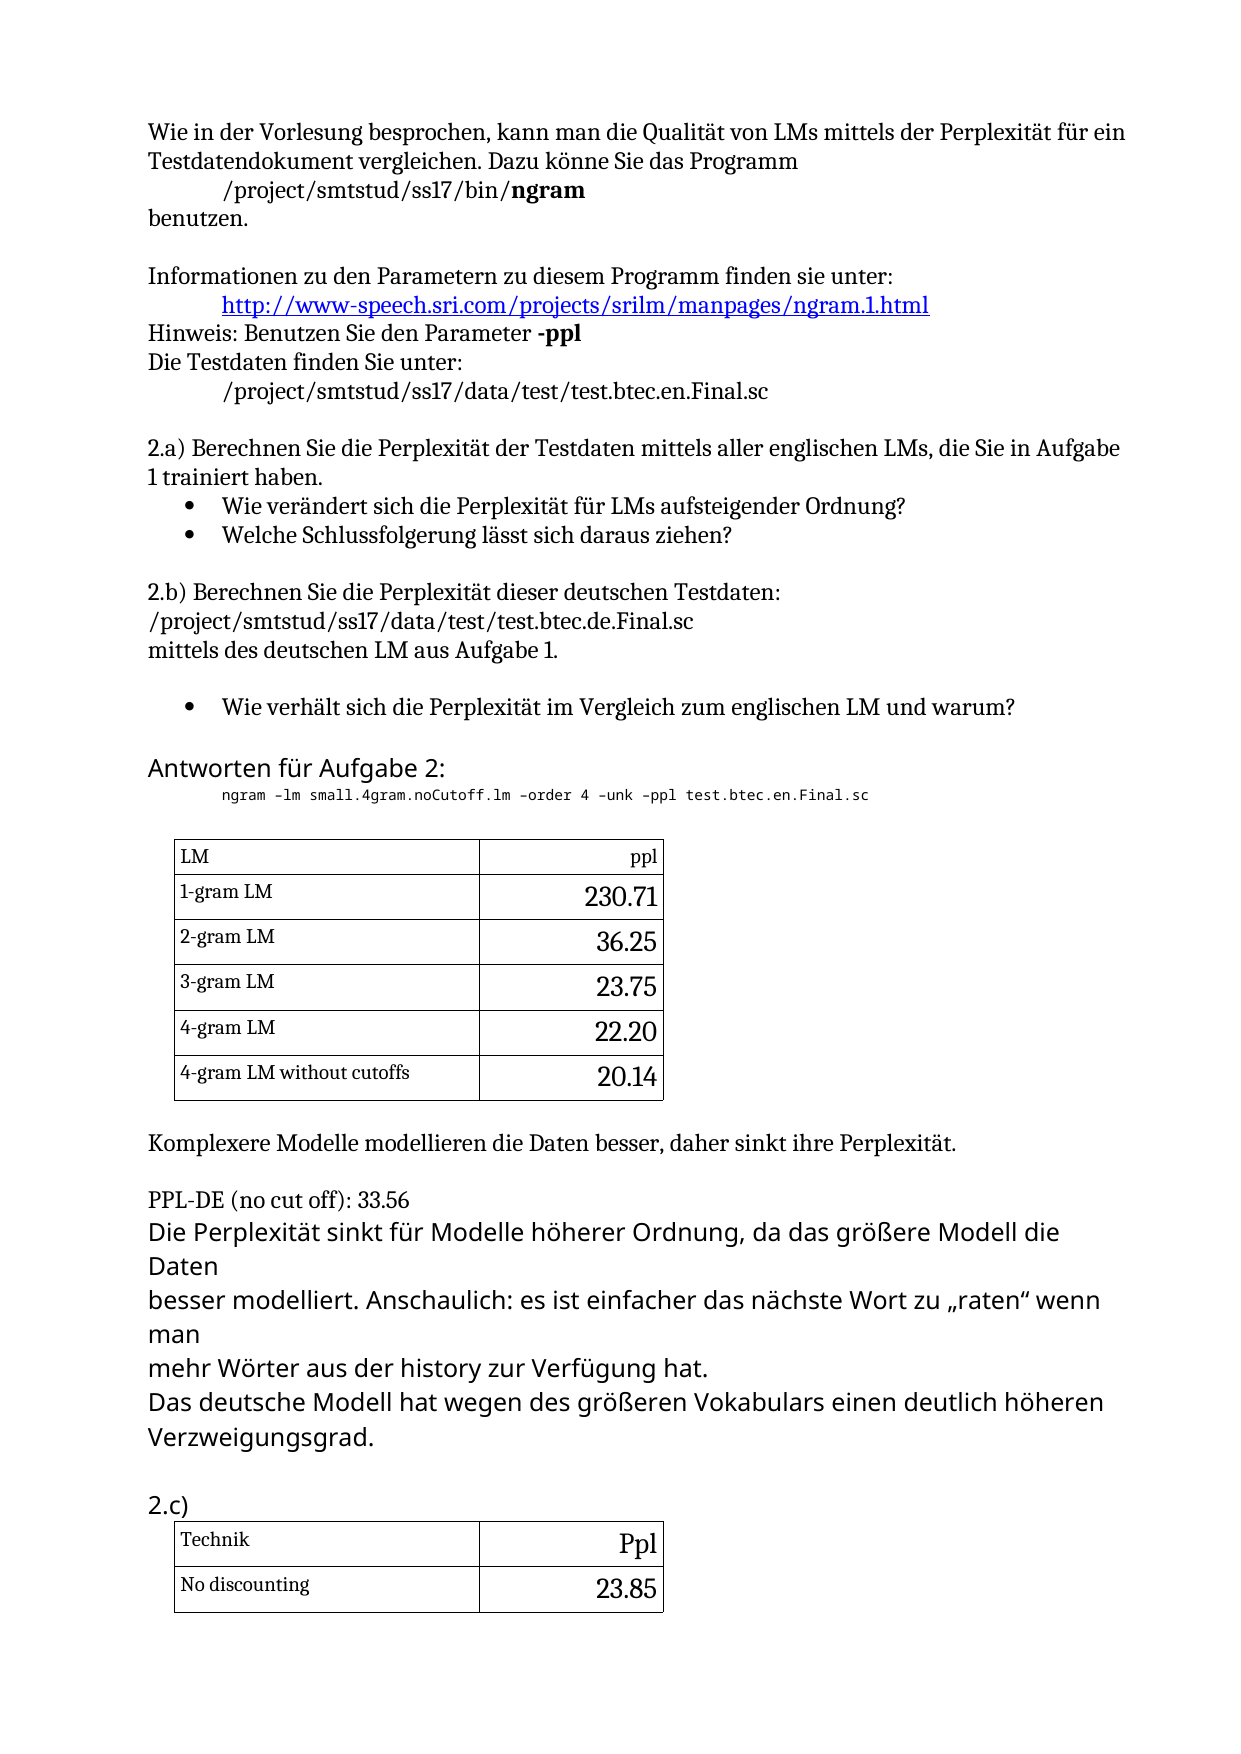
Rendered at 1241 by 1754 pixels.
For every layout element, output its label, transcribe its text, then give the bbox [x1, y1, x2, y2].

text ngram –lm small.4gram.noCutoff.lm –order 4 –unk –ppl test.btec.en.Final.sc [148, 785, 1129, 804]
table_cell 23.75 [480, 965, 663, 1009]
table_header ppl [480, 840, 663, 874]
text benutzen. [148, 204, 1129, 233]
table_cell 2-gram LM [175, 920, 479, 964]
table_header Technik [175, 1522, 479, 1566]
text besser modelliert. Anschaulich: es ist einfacher das nächste Wort zu „raten“ wenn man [148, 1283, 1129, 1351]
table_cell 20.14 [480, 1056, 663, 1100]
text Die Testdaten finden Sie unter: [148, 348, 1129, 377]
table_cell 230.71 [480, 875, 663, 919]
text PPL-DE (no cut off): 33.56 [148, 1186, 1129, 1215]
text Das deutsche Modell hat wegen des größeren Vokabulars einen deutlich höheren [148, 1385, 1129, 1419]
table_cell 23.85 [480, 1567, 663, 1612]
table_header LM [175, 840, 479, 874]
table_cell No discounting [175, 1567, 479, 1612]
text 2.b) Berechnen Sie die Perplexität dieser deutschen Testdaten: [148, 578, 1129, 607]
table_cell 4-gram LM without cutoffs [175, 1056, 479, 1100]
table_cell 3-gram LM [175, 965, 479, 1009]
table_cell 36.25 [480, 920, 663, 964]
text mehr Wörter aus der history zur Verfügung hat. [148, 1351, 1129, 1385]
text Verzweigungsgrad. [148, 1419, 1129, 1453]
list Wie verhält sich die Perplexität im Vergleich zum englischen LM und warum? [185, 693, 1129, 722]
text Antworten für Aufgabe 2: [148, 751, 1129, 785]
text Wie in der Vorlesung besprochen, kann man die Qualität von LMs mittels der Perplexität für ein Testdatendokument vergleichen. Dazu könne Sie das Programm [148, 118, 1129, 176]
list Welche Schlussfolgerung lässt sich daraus ziehen? [185, 521, 1129, 549]
table_header Ppl [480, 1522, 663, 1566]
table_cell 22.20 [480, 1011, 663, 1054]
text Hinweis: Benutzen Sie den Parameter -ppl [148, 319, 1129, 348]
text 2.c) [148, 1487, 1129, 1521]
table_cell 1-gram LM [175, 875, 479, 919]
text Informationen zu den Parametern zu diesem Programm finden sie unter: [148, 262, 1129, 291]
text http://www-speech.sri.com/projects/srilm/manpages/ngram.1.html [148, 291, 1129, 319]
text /project/smtstud/ss17/data/test/test.btec.de.Final.sc [148, 607, 1129, 636]
table_cell 4-gram LM [175, 1011, 479, 1054]
text Die Perplexität sinkt für Modelle höherer Ordnung, da das größere Modell die Daten [148, 1215, 1129, 1283]
text /project/smtstud/ss17/bin/ngram [185, 176, 1129, 204]
text 2.a) Berechnen Sie die Perplexität der Testdaten mittels aller englischen LMs, die Sie in Aufgabe 1 trainiert haben. [148, 434, 1129, 492]
text /project/smtstud/ss17/data/test/test.btec.en.Final.sc [148, 377, 1129, 406]
text mittels des deutschen LM aus Aufgabe 1. [148, 636, 1129, 664]
text Komplexere Modelle modellieren die Daten besser, daher sinkt ihre Perplexität. [148, 1128, 1129, 1157]
list Wie verändert sich die Perplexität für LMs aufsteigender Ordnung? [185, 492, 1129, 521]
